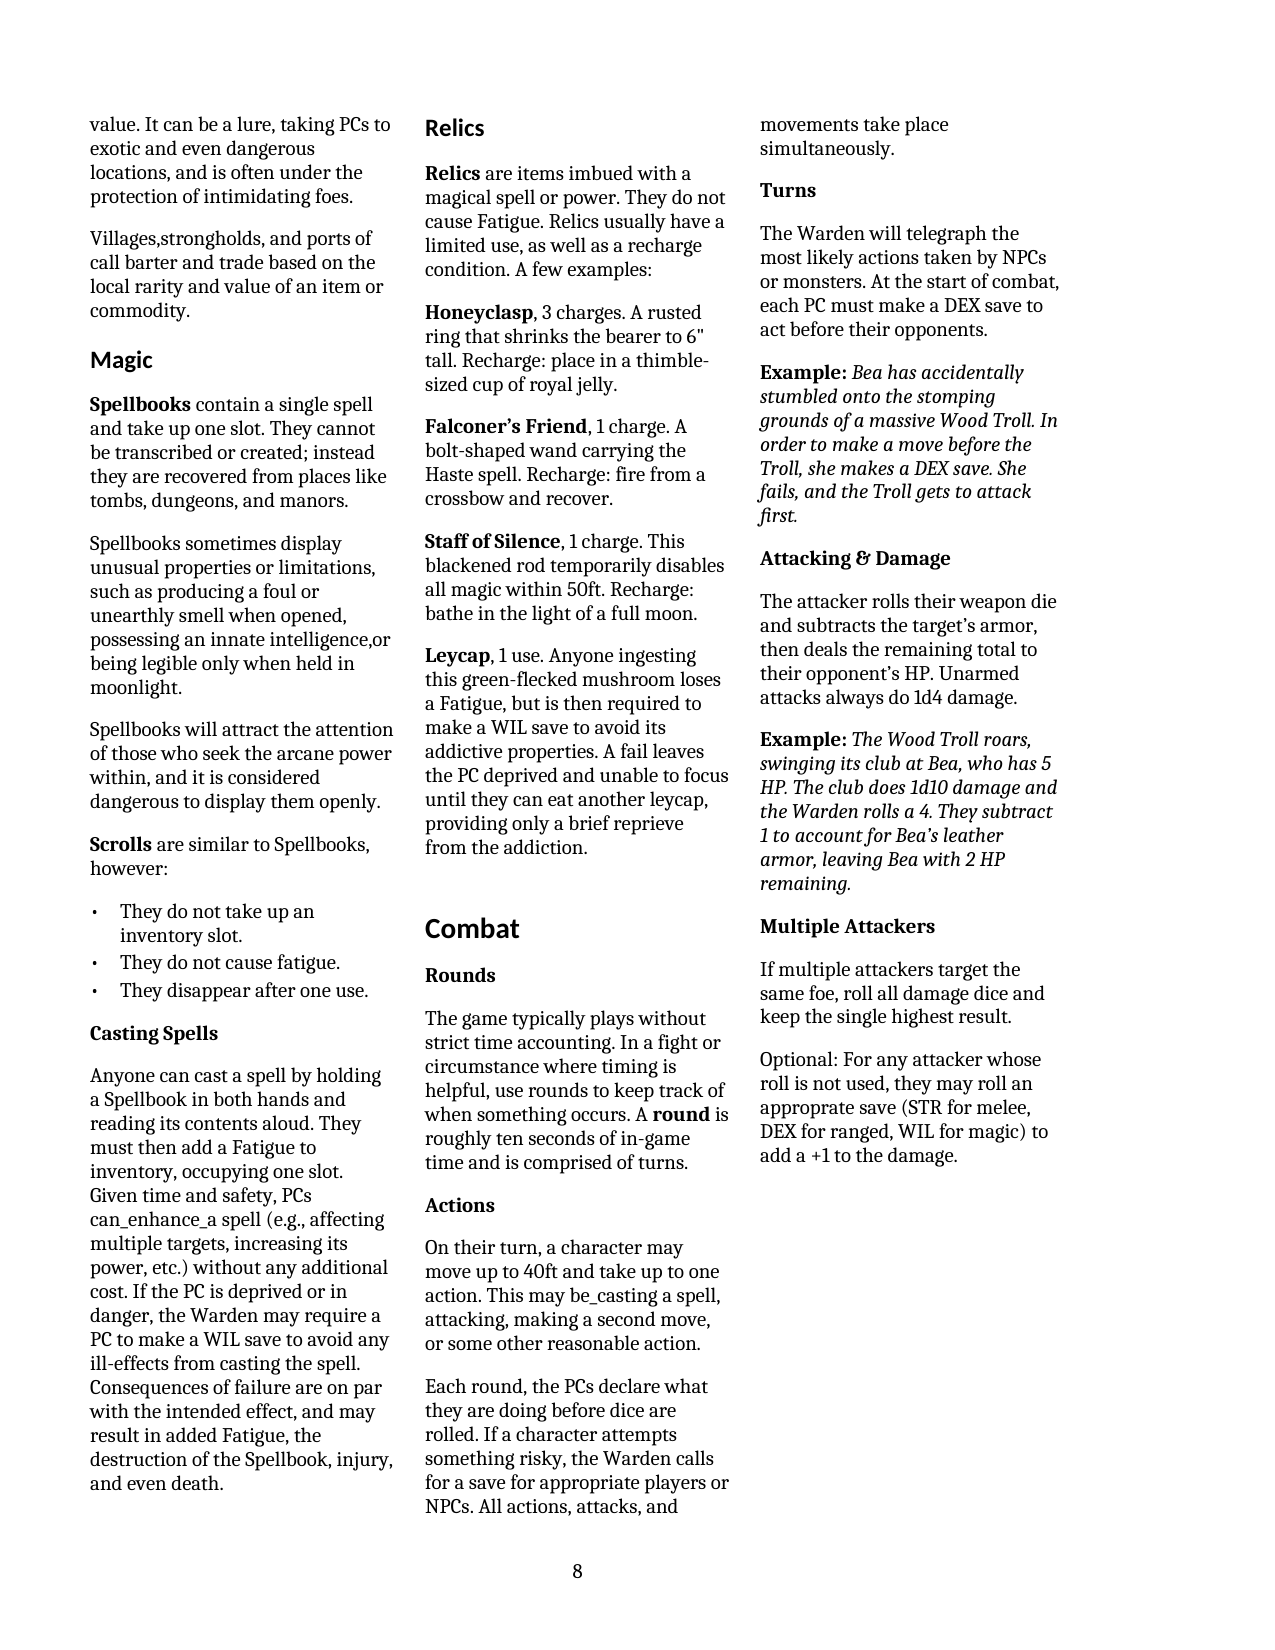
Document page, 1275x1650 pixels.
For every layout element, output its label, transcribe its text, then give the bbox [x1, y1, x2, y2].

subtitle Magic [90, 344, 395, 374]
text Staff of Silence, 1 charge. This blackened rod temporarily disables all magic within 50ft. Recharge: bathe in the light of a full moon. [425, 529, 730, 625]
text Anyone can cast a spell by holding a Spellbook in both hands and reading its contents aloud. They must then add a Fatigue to inventory, occupying one slot. Given time and safety, PCs can_enhance_a spell (e.g., affecting multiple targets, increasing its power, etc.) without any additional cost. If the PC is deprived or in danger, the Warden may require a PC to make a WIL save to avoid any ill-effects from casting the spell. Consequences of failure are on par with the intended effect, and may result in added Fatigue, the destruction of the Spellbook, injury, and even death. [90, 1064, 395, 1495]
text On their turn, a character may move up to 40ft and take up to one action. This may be_casting a spell, attacking, making a second move, or some other reasonable action. [425, 1236, 730, 1356]
text The game typically plays without strict time accounting. In a fight or circumstance where timing is helpful, use rounds to keep track of when something occurs. A round is roughly ten seconds of in-game time and is comprised of turns. [425, 1007, 730, 1174]
text Spellbooks will attract the attention of those who seek the arcane power within, and it is considered dangerous to display them openly. [90, 718, 395, 814]
text Actions [425, 1193, 730, 1217]
text movements take place simultaneously. [760, 112, 1065, 160]
text value. It can be a lure, taking PCs to exotic and even dangerous locations, and is often under the protection of intimidating foes. [90, 112, 395, 208]
text Leycap, 1 use. Anyone ingesting this green-flecked mushroom loses a Fatigue, but is then required to make a WIL save to avoid its addictive properties. A fail leaves the PC deprived and unable to focus until they can eat another leycap, providing only a brief reprieve from the addiction. [425, 644, 730, 860]
subtitle Relics [425, 112, 730, 143]
text Attacking & Damage [760, 547, 1065, 571]
text Rounds [425, 964, 730, 988]
text If multiple attackers target the same foe, roll all damage dice and keep the single highest result. [760, 957, 1065, 1029]
text Optional: For any attacker whose roll is not used, they may roll an approprate save (STR for melee, DEX for ranged, WIL for magic) to add a +1 to the damage. [760, 1048, 1065, 1168]
text Scrolls are similar to Spellbooks, however: [90, 833, 395, 881]
text Honeyclasp, 3 charges. A rusted ring that shrinks the bearer to 6" tall. Recharge: place in a thimble-sized cup of royal jelly. [425, 300, 730, 396]
text Casting Spells [90, 1021, 395, 1045]
text Relics are items imbued with a magical spell or power. They do not cause Fatigue. Relics usually have a limited use, as well as a recharge condition. A few examples: [425, 162, 730, 282]
list They do not take up an inventory slot. [90, 899, 395, 947]
text Spellbooks contain a single spell and take up one slot. They cannot be transcribed or created; instead they are recovered from places like tombs, dungeons, and manors. [90, 393, 395, 513]
subtitle Combat [425, 910, 730, 945]
text Villages,strongholds, and ports of call barter and trade based on the local rarity and value of an item or commodity. [90, 227, 395, 323]
text Each round, the PCs declare what they are doing before dice are rolled. If a character attempts something risky, the Warden calls for a save for appropriate players or NPCs. All actions, attacks, and [425, 1374, 730, 1518]
list They do not cause fatigue. [90, 951, 395, 975]
text Falconer’s Friend, 1 charge. A bolt-shaped wand carrying the Haste spell. Recharge: fire from a crossbow and recover. [425, 415, 730, 511]
text Example: The Wood Troll roars, swinging its club at Bea, who has 5 HP. The club does 1d10 damage and the Warden rolls a 4. They subtract 1 to account for Bea’s leather armor, leaving Bea with 2 HP remaining. [760, 728, 1065, 896]
text Multiple Attackers [760, 914, 1065, 938]
text Turns [760, 179, 1065, 203]
list They disappear after one use. [90, 979, 395, 1003]
text Spellbooks sometimes display unusual properties or limitations, such as producing a foul or unearthly smell when opened, possessing an innate intelligence,or being legible only when held in moonlight. [90, 532, 395, 699]
text The Warden will telegraph the most likely actions taken by NPCs or monsters. At the start of combat, each PC must make a DEX save to act before their opponents. [760, 222, 1065, 342]
text The attacker rolls their weapon die and subtracts the target’s armor, then deals the remaining total to their opponent’s HP. Unarmed attacks always do 1d4 damage. [760, 589, 1065, 709]
text Example: Bea has accidentally stumbled onto the stomping grounds of a massive Wood Troll. In order to make a move before the Troll, she makes a DEX save. She fails, and the Troll gets to attack first. [760, 360, 1065, 528]
